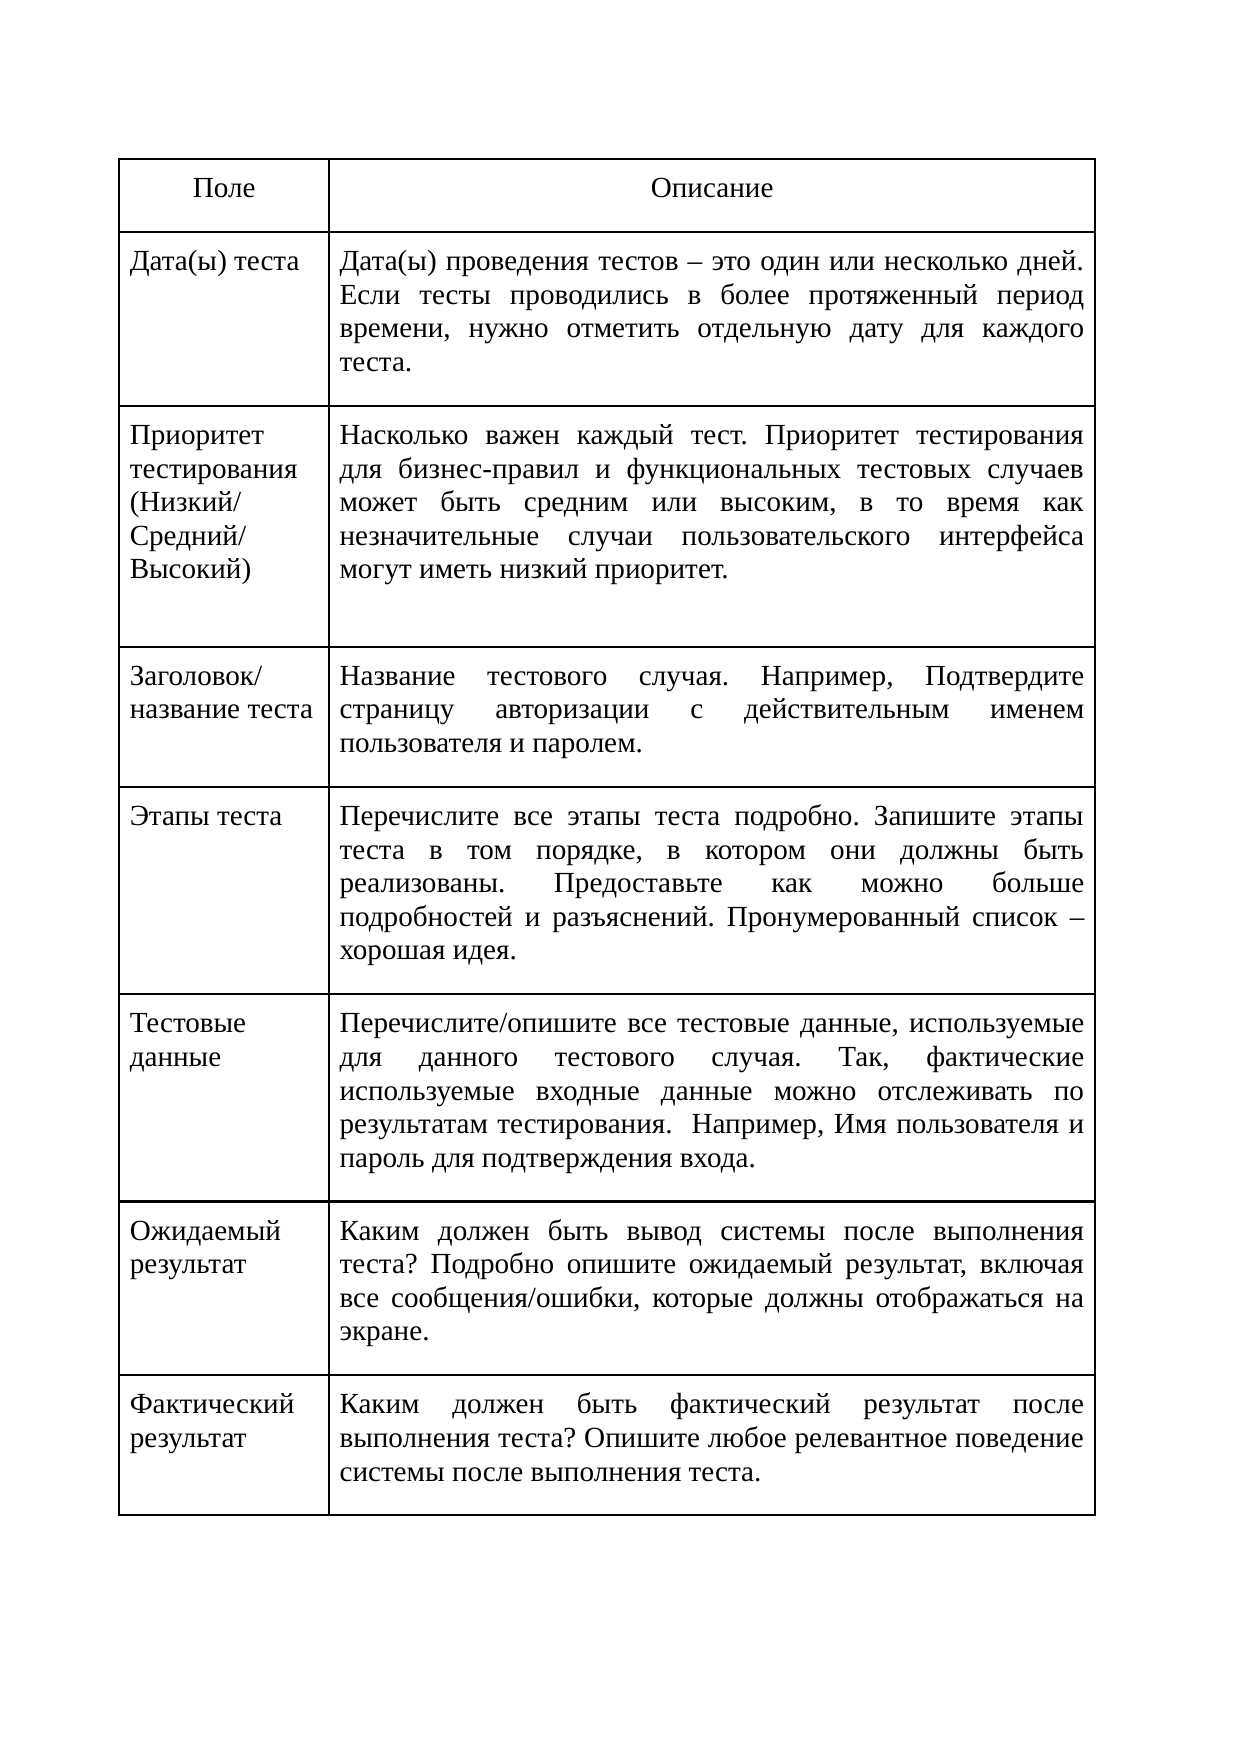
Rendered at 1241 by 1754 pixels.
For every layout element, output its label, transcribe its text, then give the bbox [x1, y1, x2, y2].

table_cell Дата(ы) теста [120, 233, 328, 405]
table_header Поле [120, 160, 328, 231]
table_cell Насколько важен каждый тест. Приоритет тестирования для бизнес-правил и функциональных тестовых случаев может быть средним или высоким, в то время как незначительные случаи пользовательского интерфейса могут иметь низкий приоритет. [330, 407, 1094, 646]
table_cell Перечислите/опишите все тестовые данные, используемые для данного тестового случая. Так, фактические используемые входные данные можно отслеживать по результатам тестирования. Например, Имя пользователя и пароль для подтверждения входа. [330, 995, 1094, 1200]
table_cell Каким должен быть вывод системы после выполнения теста? Подробно опишите ожидаемый результат, включая все сообщения/ошибки, которые должны отображаться на экране. [330, 1203, 1094, 1374]
table_cell Заголовок/название теста [120, 648, 328, 786]
table_header Описание [330, 160, 1094, 231]
table_cell Этапы теста [120, 788, 328, 993]
table_cell Перечислите все этапы теста подробно. Запишите этапы теста в том порядке, в котором они должны быть реализованы. Предоставьте как можно больше подробностей и разъяснений. Пронумерованный список – хорошая идея. [330, 788, 1094, 993]
table_cell Дата(ы) проведения тестов – это один или несколько дней. Если тесты проводились в более протяженный период времени, нужно отметить отдельную дату для каждого теста. [330, 233, 1094, 405]
table_cell Фактический результат [120, 1376, 328, 1514]
table_cell Каким должен быть фактический результат после выполнения теста? Опишите любое релевантное поведение системы после выполнения теста. [330, 1376, 1094, 1514]
table_cell Приоритет тестирования (Низкий/Средний/Высокий) [120, 407, 328, 646]
table_cell Название тестового случая. Например, Подтвердите страницу авторизации с действительным именем пользователя и паролем. [330, 648, 1094, 786]
table_cell Ожидаемый результат [120, 1203, 328, 1374]
table_cell Тестовые данные [120, 995, 328, 1200]
